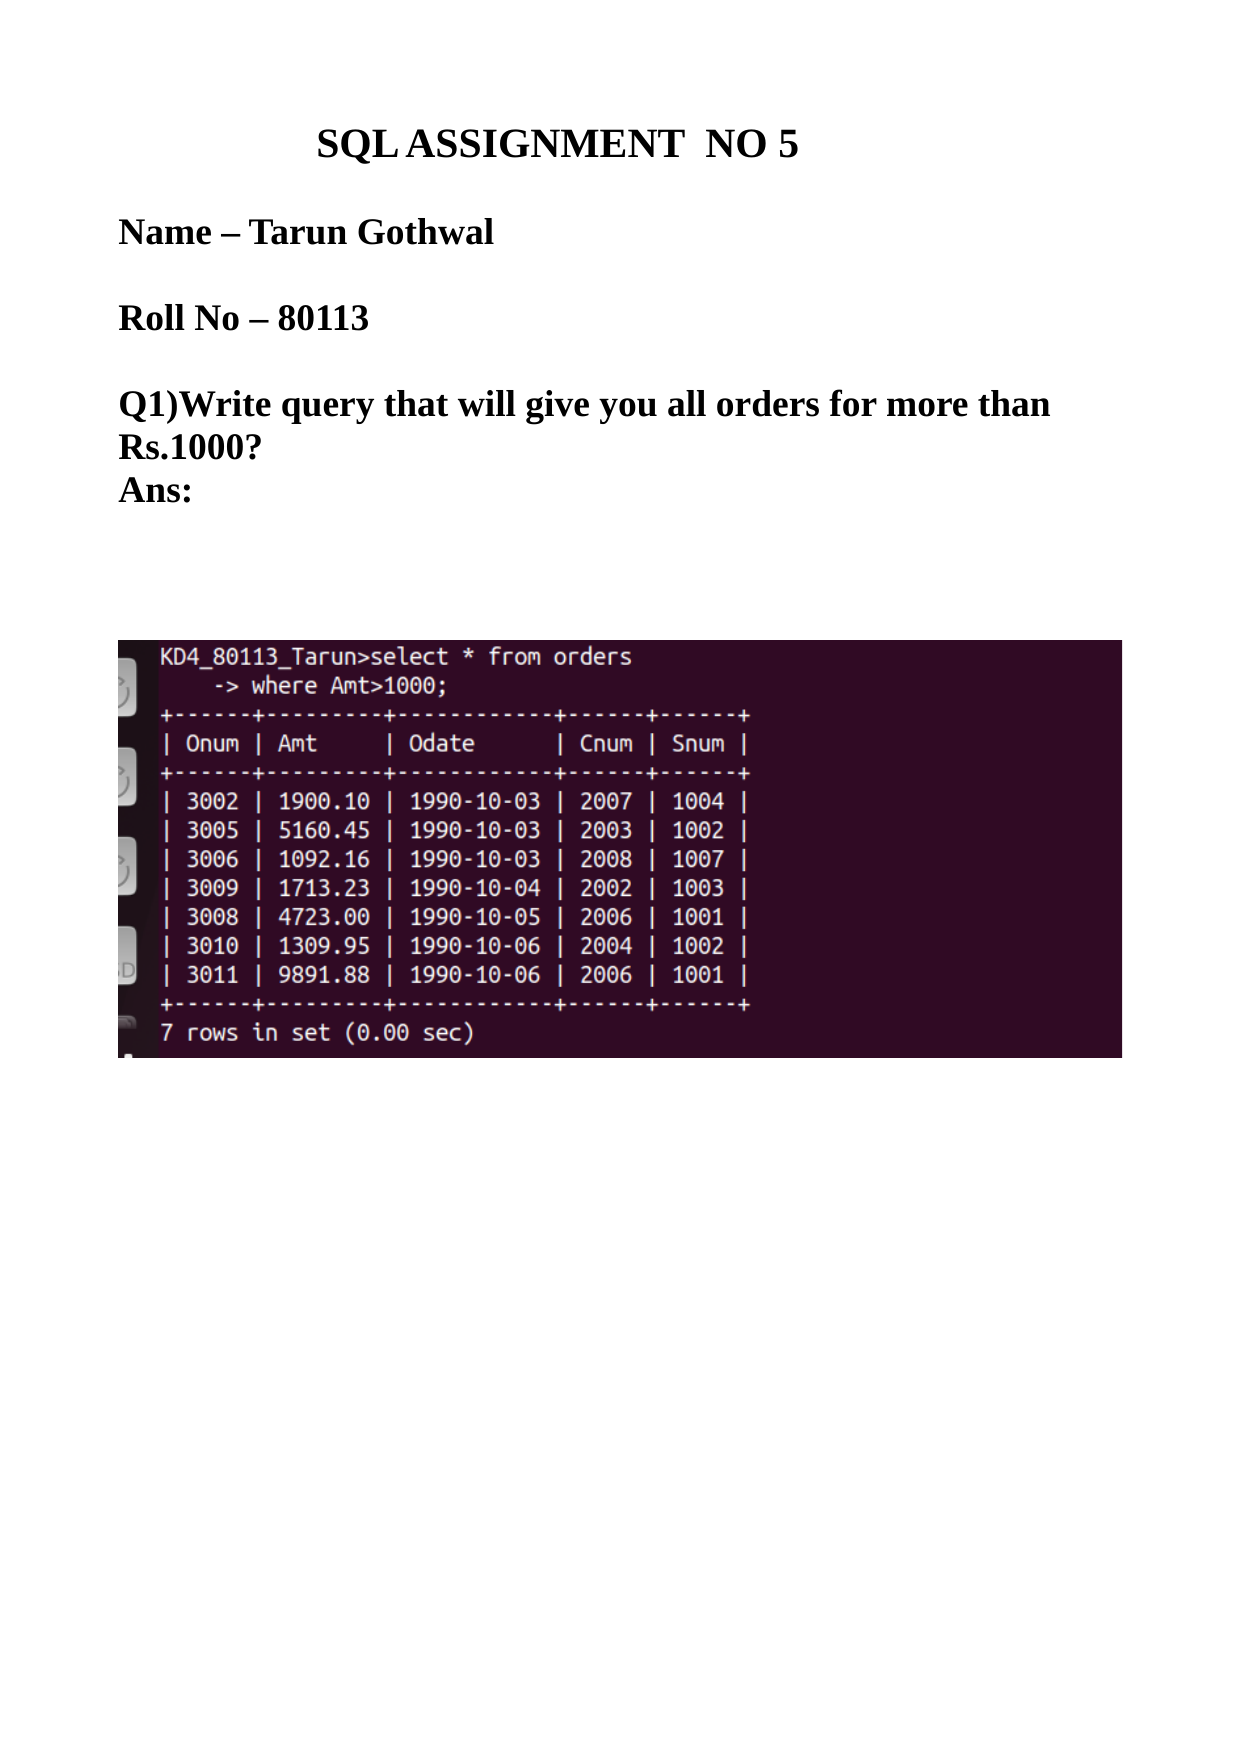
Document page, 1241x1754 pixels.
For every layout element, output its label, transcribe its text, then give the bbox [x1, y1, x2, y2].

picture [118, 640, 1123, 1058]
text Ans: [118, 468, 1122, 511]
text Name – Tarun Gothwal [118, 209, 1122, 252]
text Roll No – 80113 [118, 295, 1122, 338]
text SQL ASSIGNMENT NO 5 [118, 118, 1122, 166]
text Q1)Write query that will give you all orders for more than Rs.1000? [118, 382, 1122, 468]
